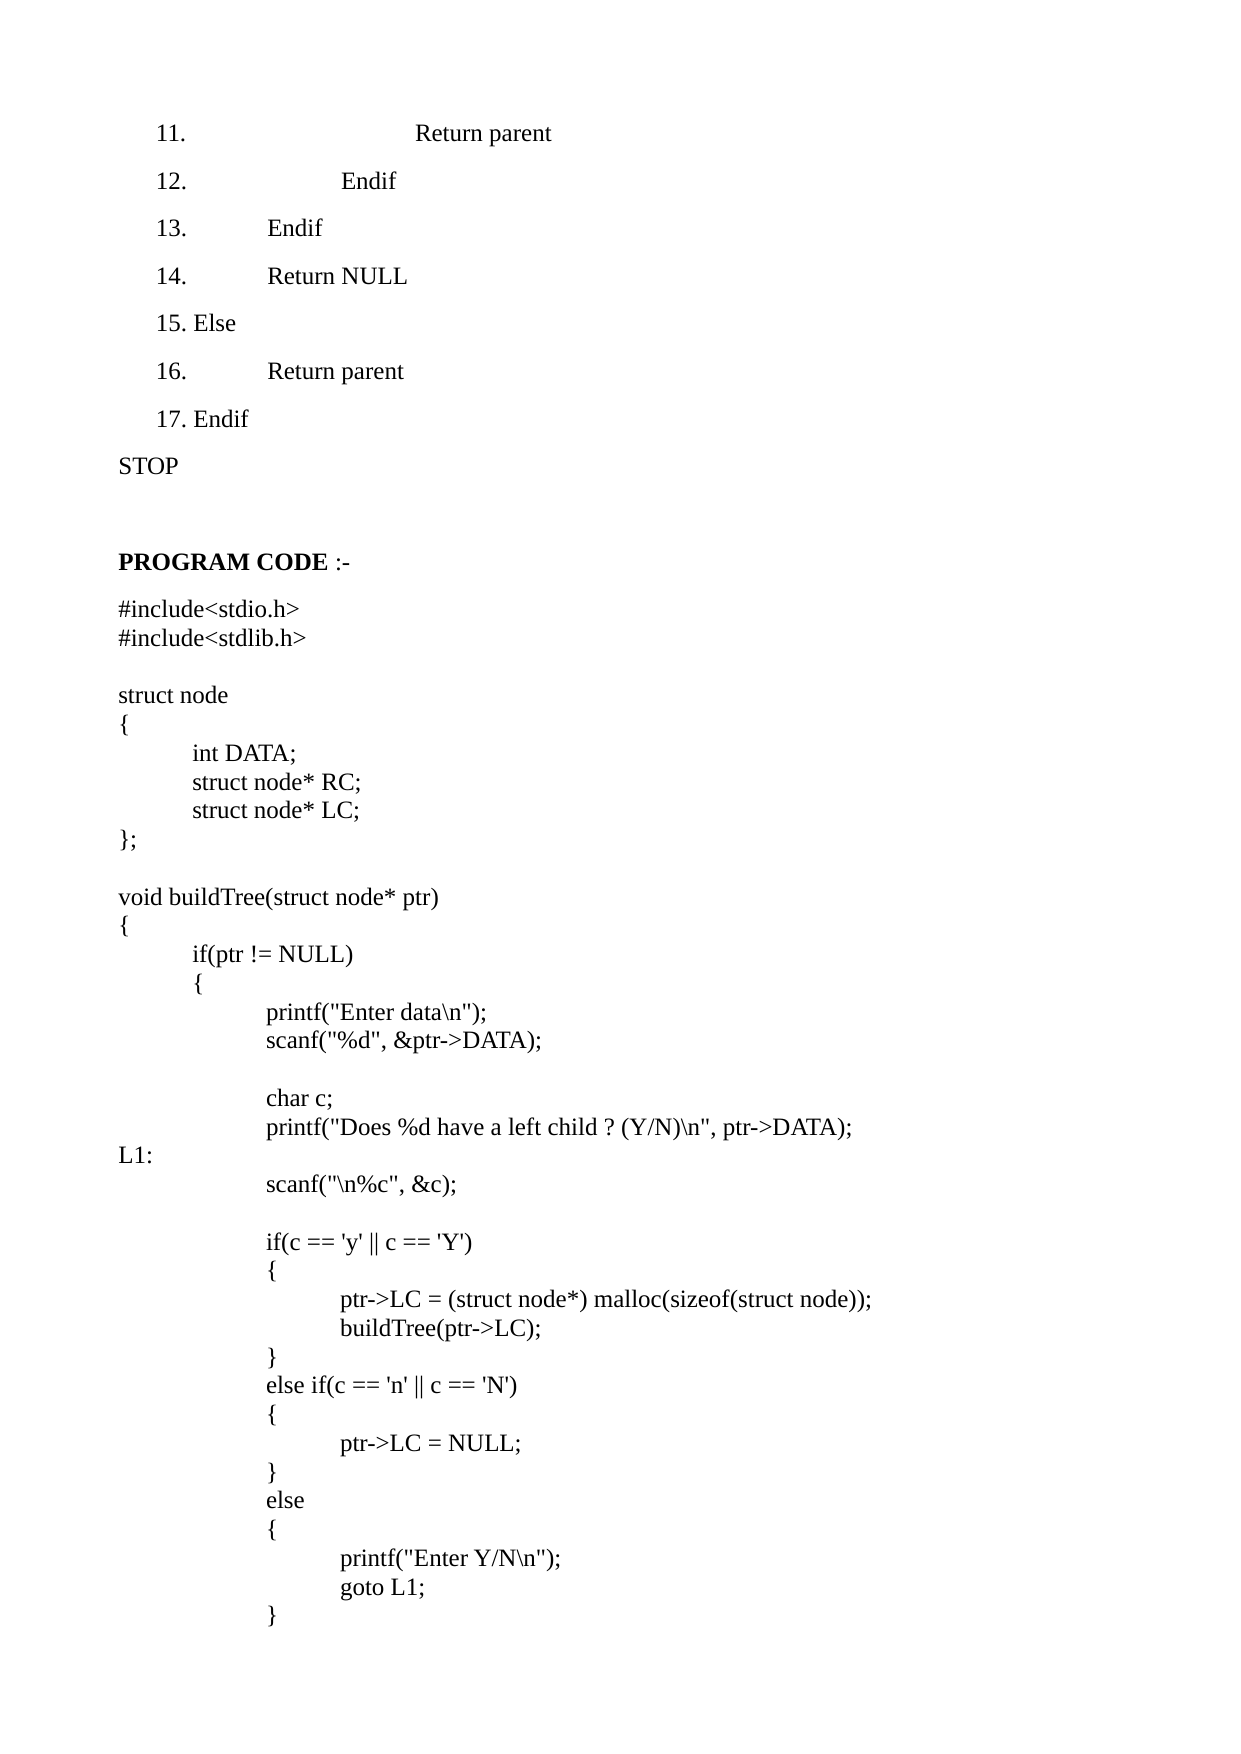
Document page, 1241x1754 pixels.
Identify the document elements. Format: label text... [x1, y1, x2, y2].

text scanf("%d", &ptr->DATA); [118, 1025, 1122, 1054]
text struct node* LC; [118, 795, 1122, 824]
text ptr->LC = NULL; [118, 1428, 1122, 1457]
text } [118, 1342, 1122, 1370]
text struct node [118, 680, 1122, 709]
list Endif [156, 404, 1122, 432]
text { [118, 910, 1122, 939]
text { [118, 1255, 1122, 1284]
text char c; [118, 1083, 1122, 1112]
text else [118, 1485, 1122, 1514]
list Endif [156, 166, 1122, 194]
text { [118, 1514, 1122, 1543]
list Return NULL [156, 261, 1122, 290]
text } [118, 1600, 1122, 1629]
text goto L1; [118, 1572, 1122, 1600]
text if(c == 'y' || c == 'Y') [118, 1227, 1122, 1255]
text { [118, 968, 1122, 997]
list Return parent [156, 118, 1122, 147]
text printf("Enter data\n"); [118, 997, 1122, 1025]
text }; [118, 824, 1122, 853]
text STOP [118, 451, 1122, 480]
list Return parent [156, 356, 1122, 385]
text struct node* RC; [118, 767, 1122, 795]
text PROGRAM CODE :- [118, 547, 1122, 575]
text printf("Enter Y/N\n"); [118, 1543, 1122, 1572]
list Endif [156, 213, 1122, 242]
text } [118, 1457, 1122, 1485]
text else if(c == 'n' || c == 'N') [118, 1370, 1122, 1399]
text buildTree(ptr->LC); [118, 1313, 1122, 1342]
text scanf("\n%c", &c); [118, 1169, 1122, 1198]
text int DATA; [118, 738, 1122, 767]
list Else [156, 308, 1122, 337]
text #include<stdio.h> [118, 594, 1122, 623]
text L1: [118, 1140, 1122, 1169]
text if(ptr != NULL) [118, 939, 1122, 968]
text { [118, 1399, 1122, 1428]
text printf("Does %d have a left child ? (Y/N)\n", ptr->DATA); [118, 1112, 1122, 1140]
text ptr->LC = (struct node*) malloc(sizeof(struct node)); [118, 1284, 1122, 1313]
text void buildTree(struct node* ptr) [118, 882, 1122, 910]
text #include<stdlib.h> [118, 623, 1122, 652]
text { [118, 709, 1122, 738]
